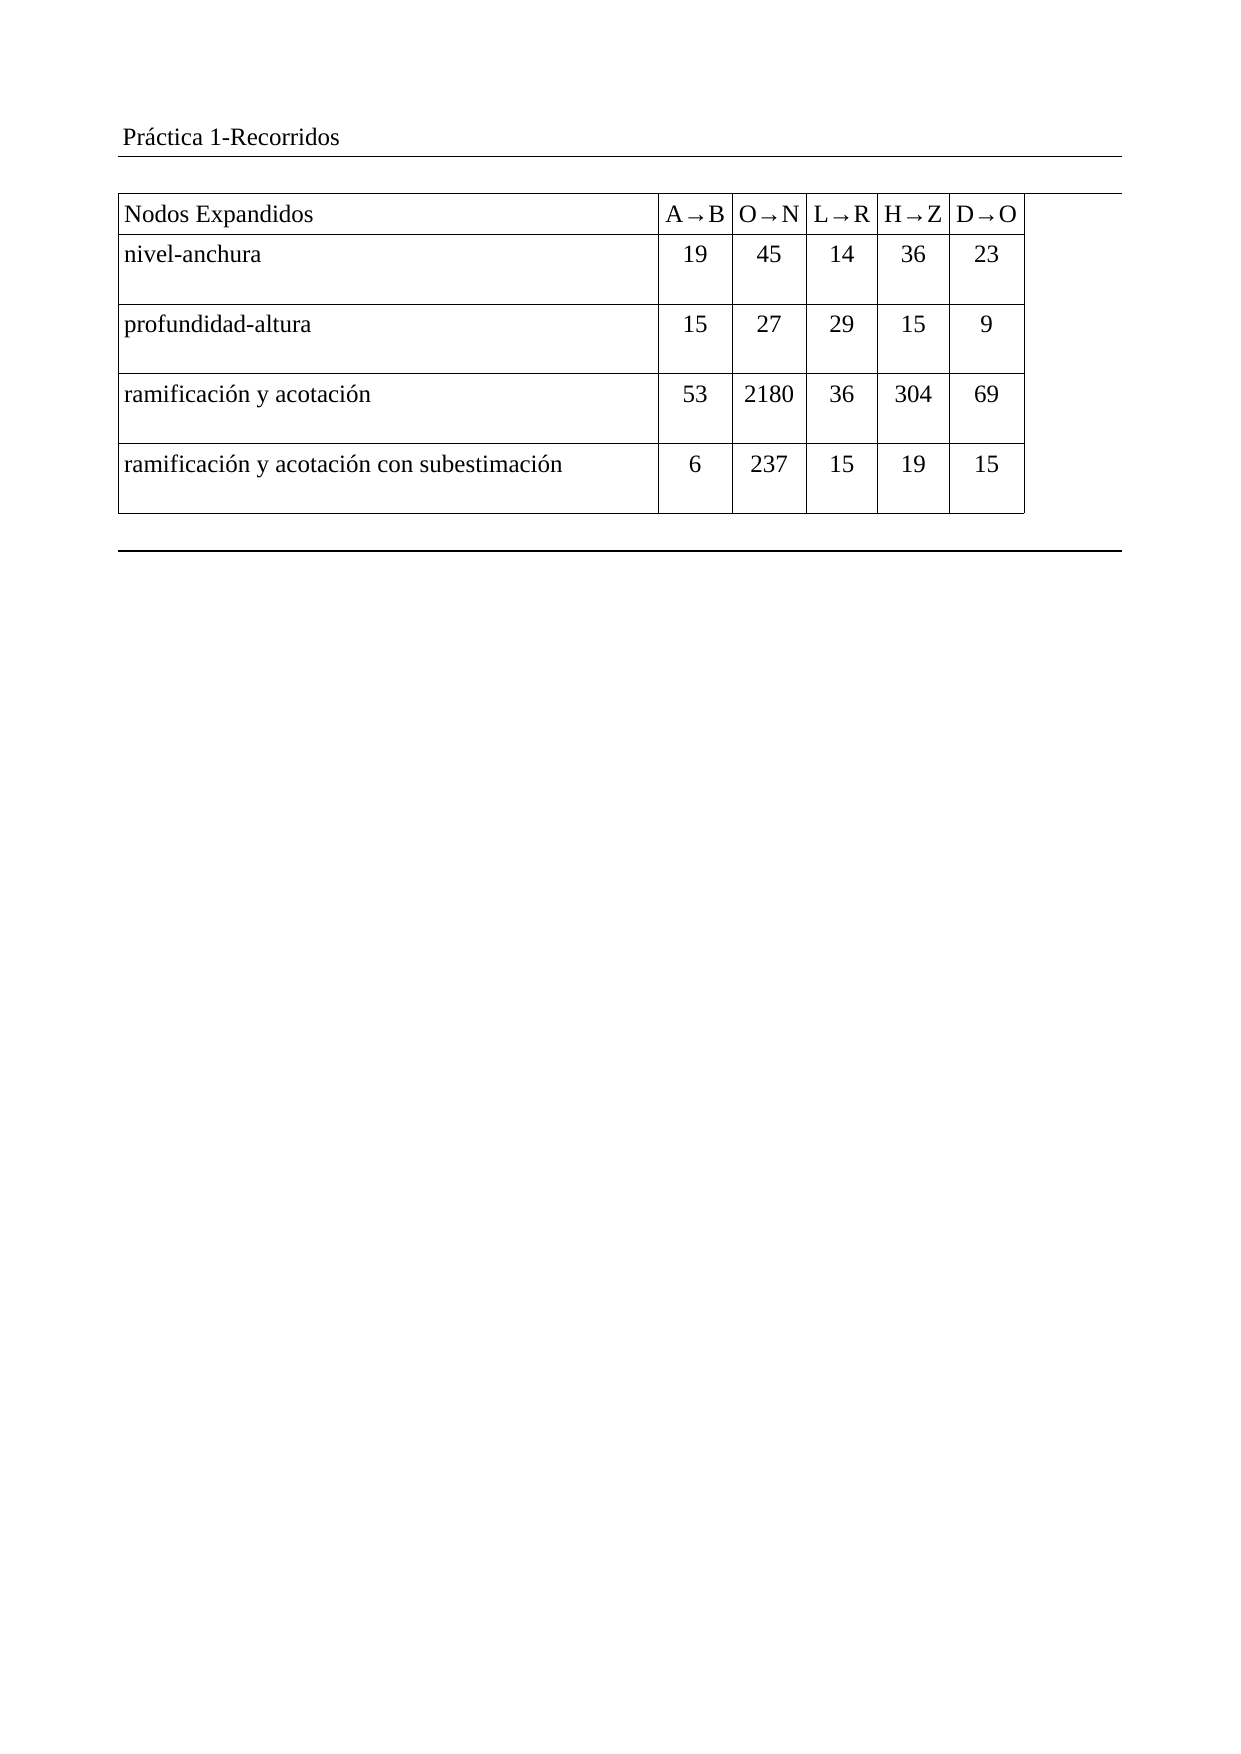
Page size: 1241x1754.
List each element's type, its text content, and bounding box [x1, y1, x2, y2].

table_cell 2180 [733, 374, 806, 443]
table_cell 19 [659, 235, 732, 303]
table_cell 36 [878, 235, 949, 303]
text Práctica 1-Recorridos [118, 118, 1122, 156]
table_cell 45 [733, 235, 806, 303]
table_header D→O [950, 194, 1024, 234]
table_cell ramificación y acotación [119, 374, 658, 443]
table_cell 304 [878, 374, 949, 443]
table_cell 15 [950, 444, 1024, 513]
table_cell 237 [733, 444, 806, 513]
table_cell 23 [950, 235, 1024, 303]
table_cell ramificación y acotación con subestimación [119, 444, 658, 513]
table_header H→Z [878, 194, 949, 234]
table_cell 9 [950, 305, 1024, 373]
table_cell 36 [807, 374, 877, 443]
table_cell 69 [950, 374, 1024, 443]
table_cell 14 [807, 235, 877, 303]
table_header O→N [733, 194, 806, 234]
table_cell 29 [807, 305, 877, 373]
table_header L→R [807, 194, 877, 234]
table_cell 27 [733, 305, 806, 373]
table_cell 19 [878, 444, 949, 513]
table_cell 6 [659, 444, 732, 513]
table_cell nivel-anchura [119, 235, 658, 303]
table_cell profundidad-altura [119, 305, 658, 373]
table_header A→B [659, 194, 732, 234]
table_cell 53 [659, 374, 732, 443]
table_cell 15 [659, 305, 732, 373]
table_header Nodos Expandidos [119, 194, 658, 234]
table_cell 15 [878, 305, 949, 373]
table_cell 15 [807, 444, 877, 513]
